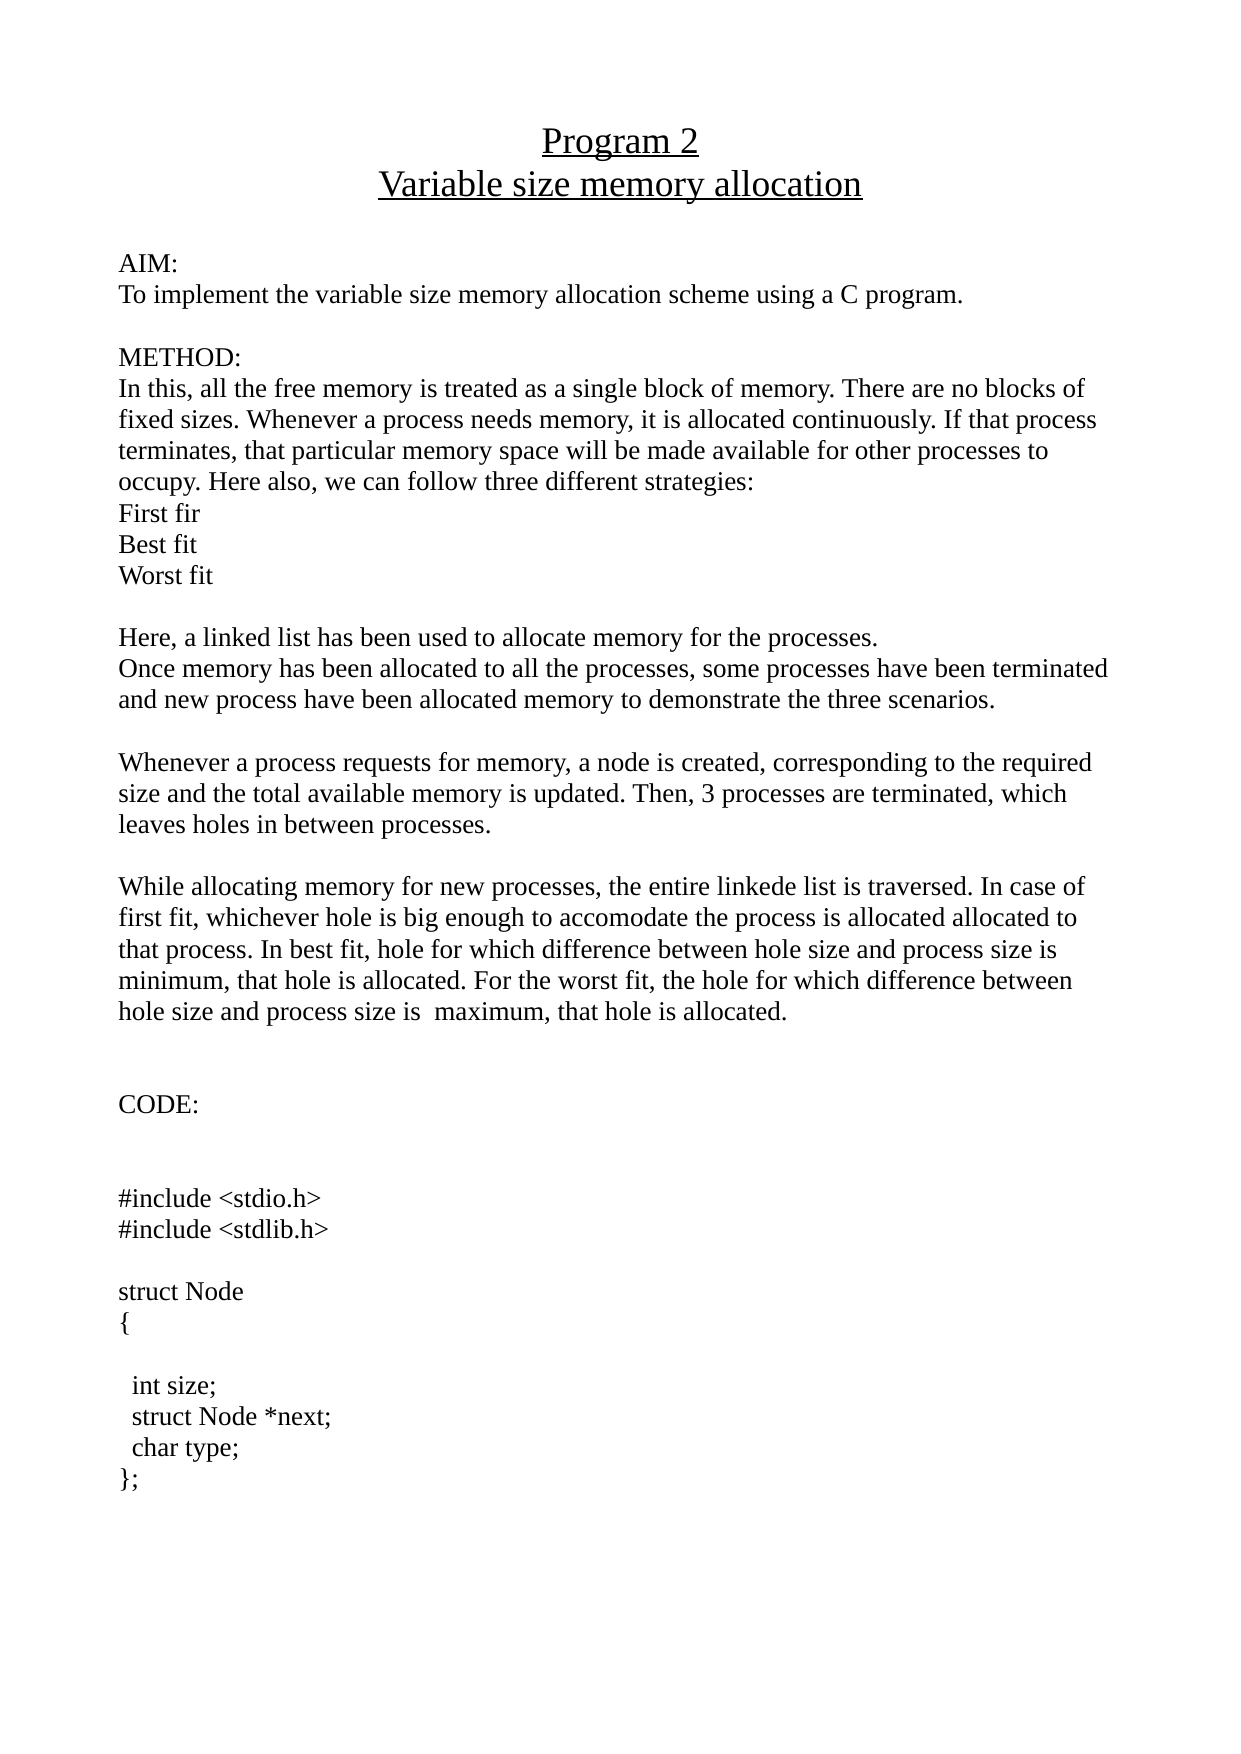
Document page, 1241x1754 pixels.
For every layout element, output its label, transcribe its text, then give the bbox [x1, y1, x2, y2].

text AIM: [118, 247, 1122, 279]
text While allocating memory for new processes, the entire linkede list is traversed. In case of first fit, whichever hole is big enough to accomodate the process is allocated allocated to that process. In best fit, hole for which difference between hole size and process size is minimum, that hole is allocated. For the worst fit, the hole for which difference between hole size and process size is maximum, that hole is allocated. [118, 870, 1122, 1026]
text METHOD: [118, 341, 1122, 372]
text CODE: [118, 1088, 1122, 1119]
text int size; [118, 1369, 1122, 1400]
text { [118, 1306, 1122, 1338]
text To implement the variable size memory allocation scheme using a C program. [118, 279, 1122, 310]
text Here, a linked list has been used to allocate memory for the processes. [118, 621, 1122, 652]
text #include <stdlib.h> [118, 1213, 1122, 1244]
text struct Node [118, 1275, 1122, 1306]
text Program 2 [118, 118, 1122, 161]
text Variable size memory allocation [118, 161, 1122, 204]
text Best fit [118, 528, 1122, 559]
text struct Node *next; [118, 1400, 1122, 1431]
text Once memory has been allocated to all the processes, some processes have been terminated and new process have been allocated memory to demonstrate the three scenarios. [118, 652, 1122, 715]
text Whenever a process requests for memory, a node is created, corresponding to the required size and the total available memory is updated. Then, 3 processes are terminated, which leaves holes in between processes. [118, 746, 1122, 839]
text First fir [118, 497, 1122, 528]
text char type; [118, 1431, 1122, 1462]
text #include <stdio.h> [118, 1182, 1122, 1213]
text In this, all the free memory is treated as a single block of memory. There are no blocks of fixed sizes. Whenever a process needs memory, it is allocated continuously. If that process terminates, that particular memory space will be made available for other processes to occupy. Here also, we can follow three different strategies: [118, 372, 1122, 497]
text Worst fit [118, 559, 1122, 590]
text }; [118, 1462, 1122, 1493]
